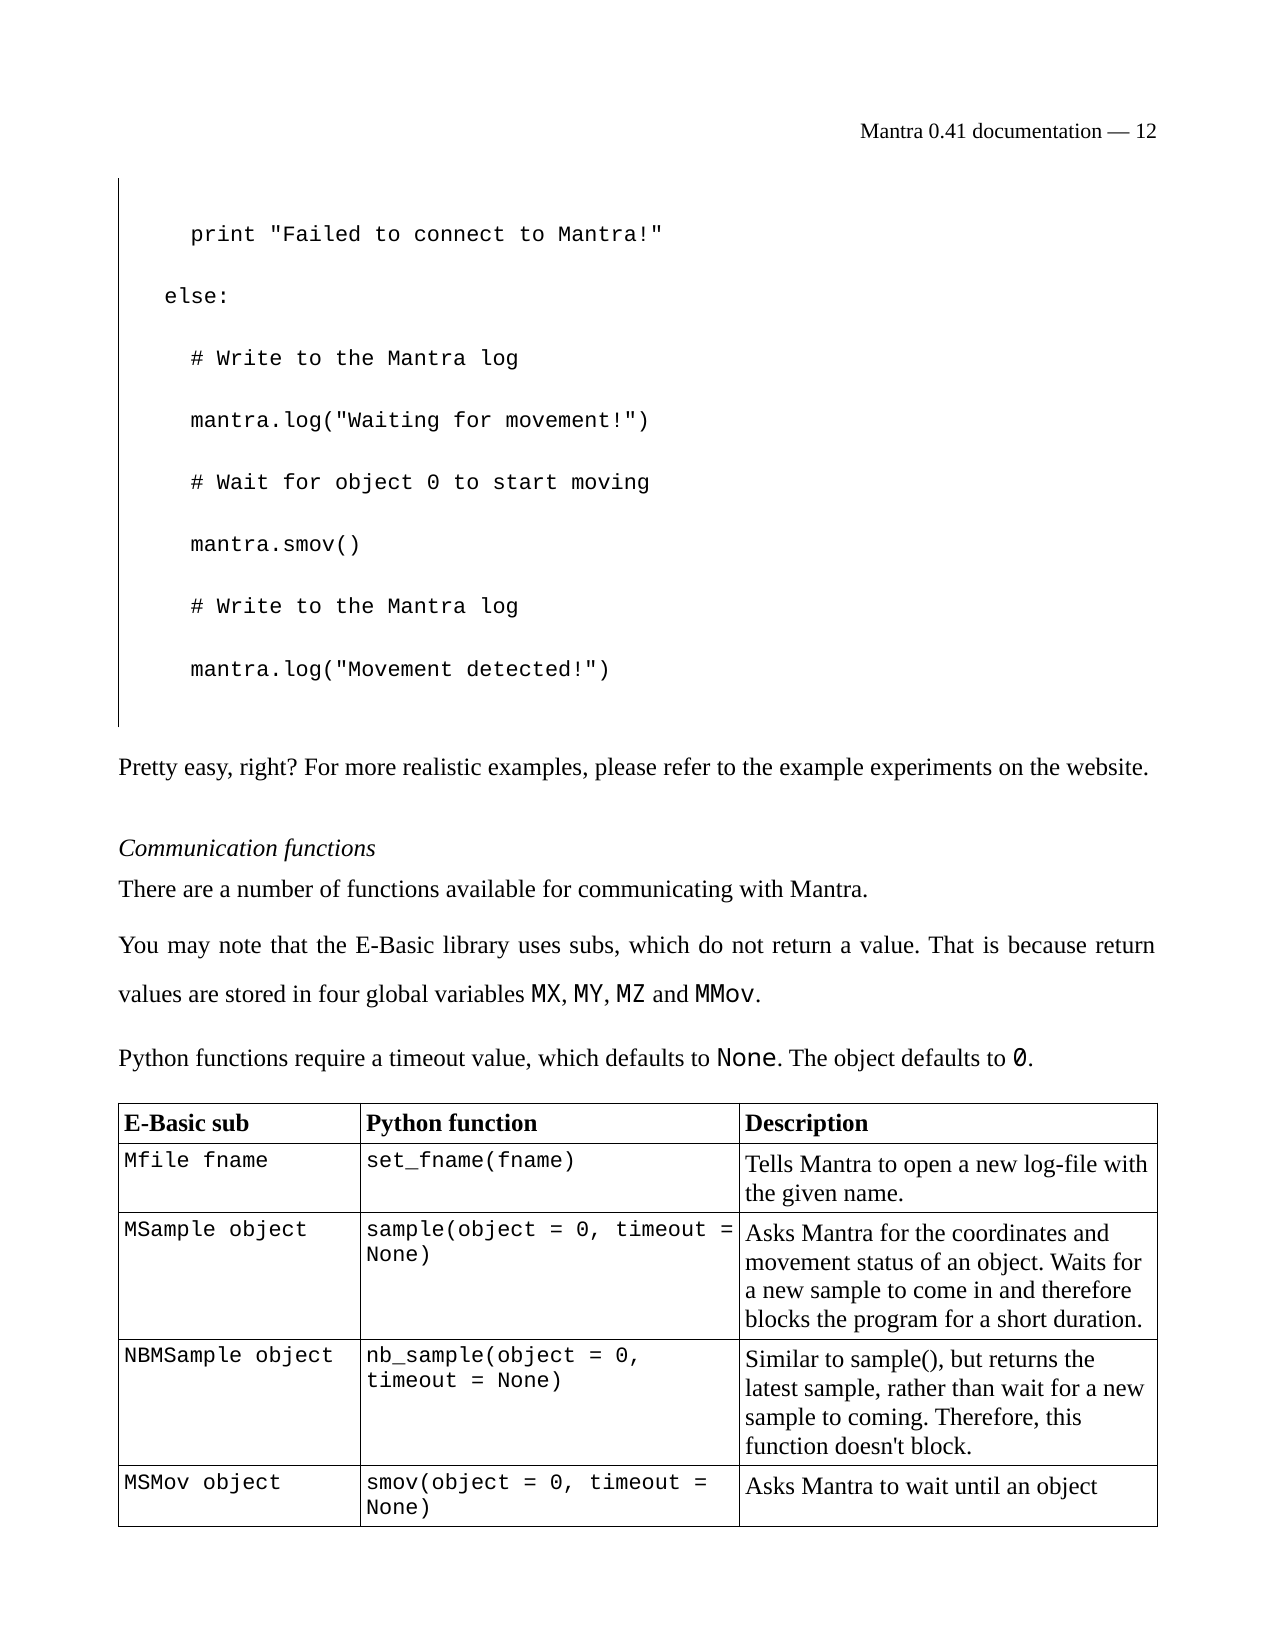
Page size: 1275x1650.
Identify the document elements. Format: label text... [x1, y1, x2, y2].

text You may note that the E-Basic library uses subs, which do not return a value. That is because return values are stored in four global variables MX, MY, MZ and MMov. [118, 930, 1157, 1010]
table_cell nb_sample(object = 0, timeout = None) [361, 1340, 739, 1465]
text # Write to the Mantra log [119, 551, 1157, 613]
table_cell sample(object = 0, timeout = None) [361, 1213, 739, 1339]
table_cell MSample object [119, 1213, 360, 1339]
table_cell Tells Mantra to open a new log-file with the given name. [740, 1144, 1157, 1212]
text Python functions require a timeout value, which defaults to None. The object defaults to 0. [118, 1039, 1157, 1073]
subtitle Communication functions [118, 833, 1157, 862]
table_cell MSMov object [119, 1466, 360, 1526]
table_cell set_fname(fname) [361, 1144, 739, 1212]
text # Wait for object 0 to start moving [119, 426, 1157, 488]
table_header Description [740, 1104, 1157, 1143]
table_cell Asks Mantra to wait until an object [740, 1466, 1157, 1526]
text Pretty easy, right? For more realistic examples, please refer to the example experiments on the website. [118, 752, 1157, 781]
table_cell smov(object = 0, timeout = None) [361, 1466, 739, 1526]
table_cell Mfile fname [119, 1144, 360, 1212]
table_cell Asks Mantra for the coordinates and movement status of an object. Waits for a new sample to come in and therefore blocks the program for a short duration. [740, 1213, 1157, 1339]
text There are a number of functions available for communicating with Mantra. [118, 874, 1157, 903]
text else: [119, 240, 1157, 302]
table_header Python function [361, 1104, 739, 1143]
text print "Failed to connect to Mantra!" [119, 178, 1157, 240]
table_cell Similar to sample(), but returns the latest sample, rather than wait for a new sample to coming. Therefore, this function doesn't block. [740, 1340, 1157, 1465]
text mantra.smov() [119, 488, 1157, 551]
text mantra.log("Waiting for movement!") [119, 364, 1157, 426]
text mantra.log("Movement detected!") [119, 613, 1157, 727]
text # Write to the Mantra log [119, 302, 1157, 364]
table_cell NBMSample object [119, 1340, 360, 1465]
table_header E-Basic sub [119, 1104, 360, 1143]
